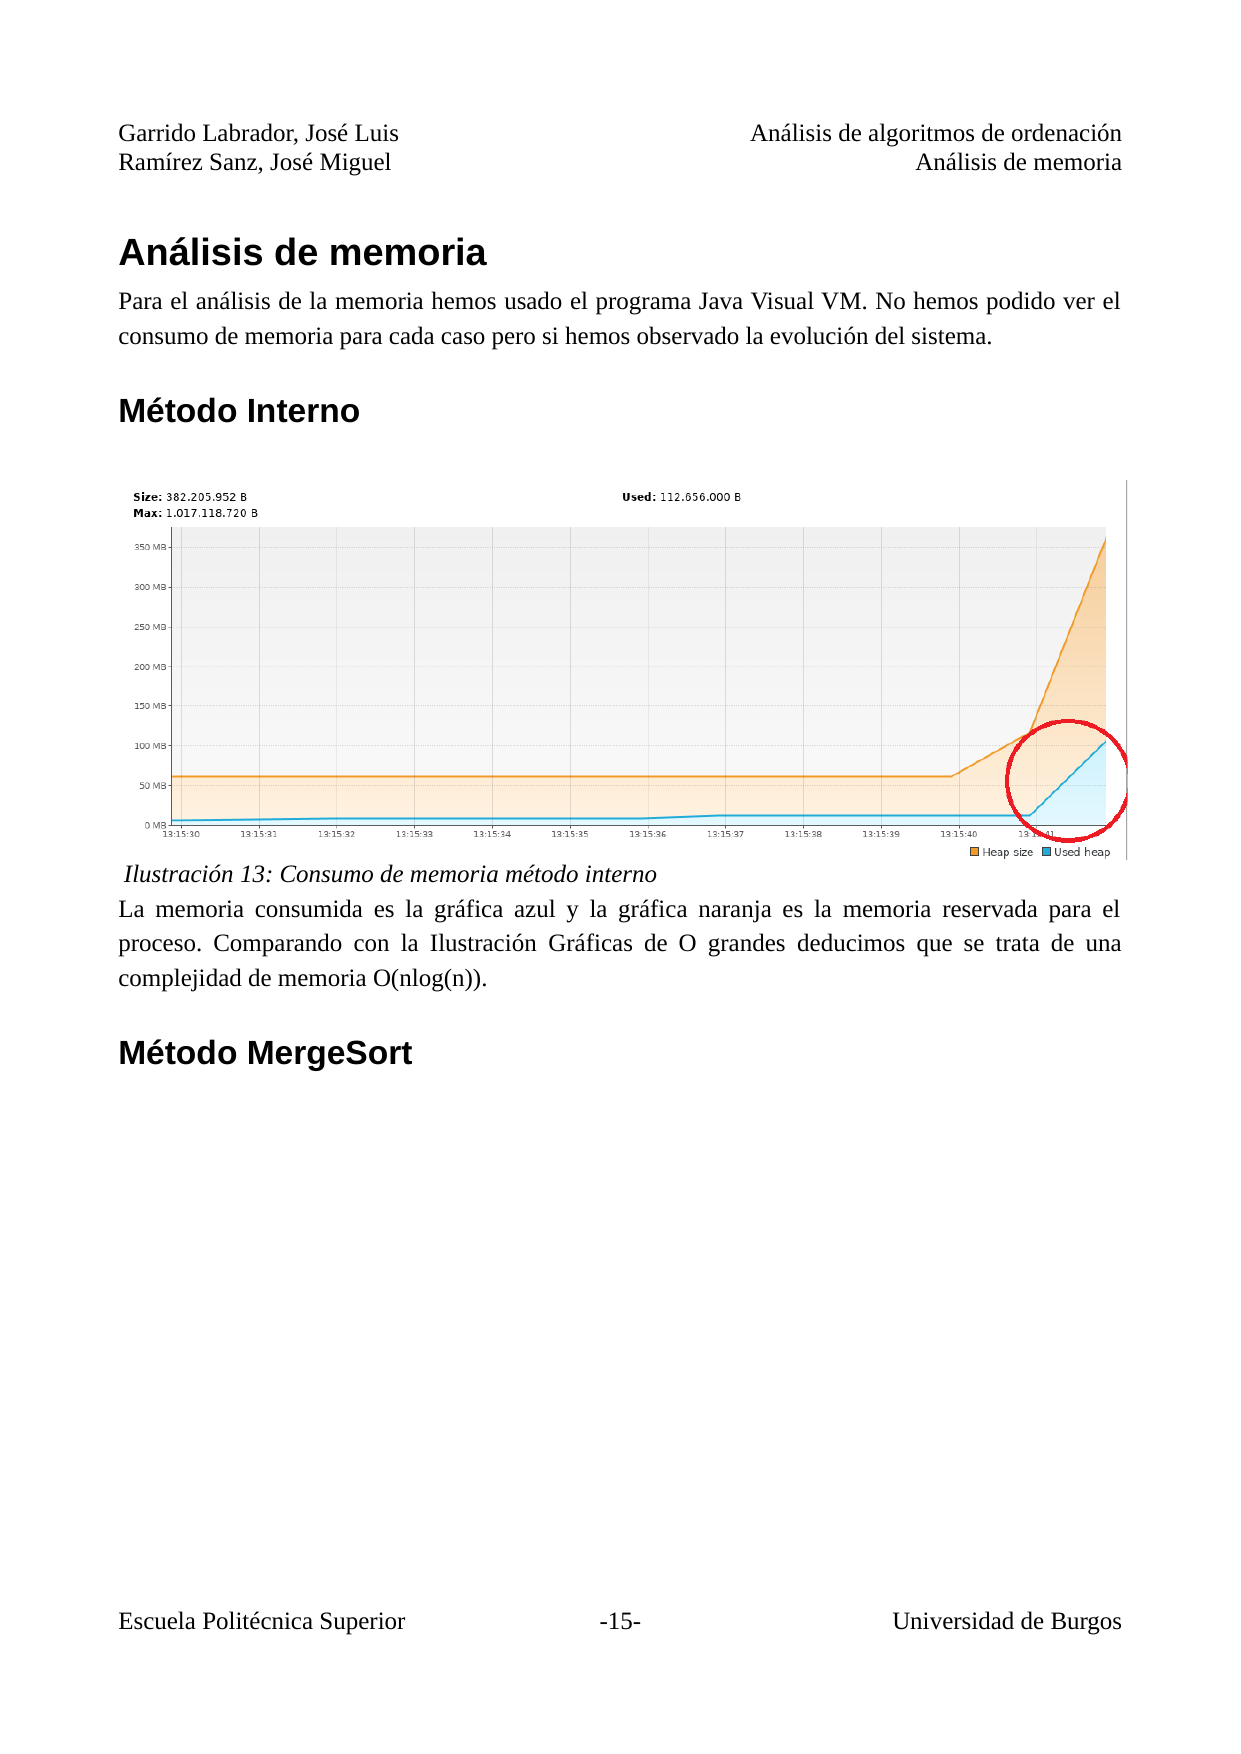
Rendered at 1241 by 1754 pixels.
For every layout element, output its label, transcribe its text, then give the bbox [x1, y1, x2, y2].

text Ilustración 13: Consumo de memoria método interno [124, 860, 1128, 888]
subtitle Método MergeSort [118, 1033, 1122, 1072]
subtitle Método Interno [118, 391, 1122, 429]
text La memoria consumida es la gráfica azul y la gráfica naranja es la memoria reservada para el proceso. Comparando con la Ilustración Gráficas de O grandes deducimos que se trata de una complejidad de memoria O(nlog(n)). [118, 442, 1128, 992]
picture [123, 480, 1128, 860]
subtitle Análisis de memoria [118, 230, 1122, 274]
text Para el análisis de la memoria hemos usado el programa Java Visual VM. No hemos podido ver el consumo de memoria para cada caso pero si hemos observado la evolución del sistema. [118, 286, 1122, 349]
